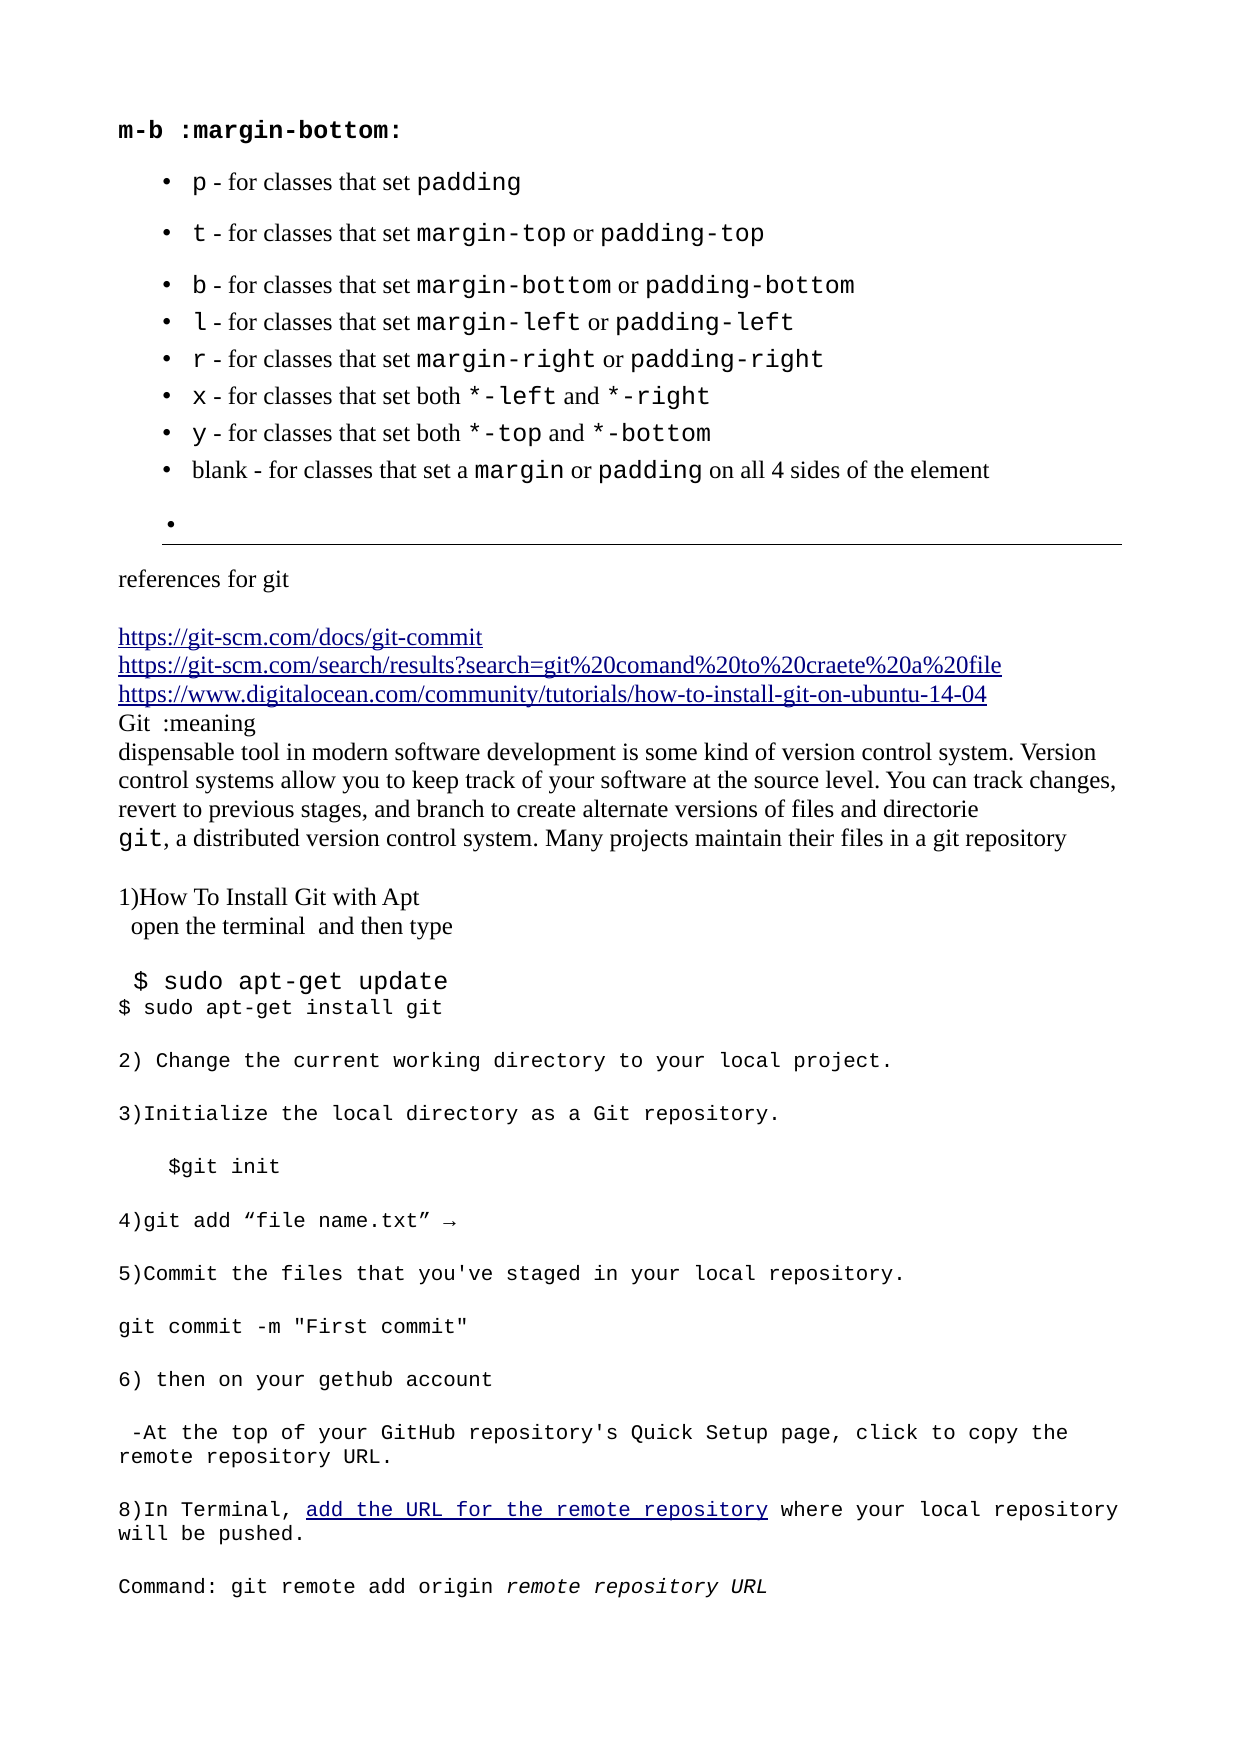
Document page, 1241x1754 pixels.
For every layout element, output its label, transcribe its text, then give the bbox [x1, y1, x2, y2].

text 2) Change the current working directory to your local project. [118, 1050, 1122, 1074]
text 6) then on your gethub account [118, 1369, 1122, 1393]
text git commit -m "First commit" [118, 1316, 1122, 1339]
list b - for classes that set margin-bottom or padding-bottom [162, 270, 1122, 301]
text git, a distributed version control system. Many projects maintain their files in a git repository [118, 823, 1122, 854]
text https://git-scm.com/docs/git-commit [118, 622, 1122, 650]
text m-b :margin-bottom: [118, 118, 1122, 146]
text 8)In Terminal, add the URL for the remote repository where your local repository will be pushed. [118, 1499, 1122, 1546]
list p - for classes that set padding [162, 167, 1122, 197]
text open the terminal and then type [118, 911, 1122, 940]
text 4)git add “file name.txt” → [118, 1209, 1122, 1233]
text 1)How To Install Git with Apt [118, 882, 1122, 911]
text -At the top of your GitHub repository's Quick Setup page, click to copy the remote repository URL. [118, 1422, 1122, 1469]
list x - for classes that set both *-left and *-right [162, 381, 1122, 412]
list y - for classes that set both *-top and *-bottom [162, 418, 1122, 448]
text $ sudo apt-get update [118, 969, 1122, 997]
text 3)Initialize the local directory as a Git repository. [118, 1103, 1122, 1127]
list l - for classes that set margin-left or padding-left [162, 307, 1122, 338]
text $ sudo apt-get install git [118, 997, 1122, 1021]
text 5)Commit the files that you've staged in your local repository. [118, 1263, 1122, 1286]
text references for git [118, 564, 1122, 593]
list blank - for classes that set a margin or padding on all 4 sides of the element [162, 455, 1122, 486]
list r - for classes that set margin-right or padding-right [162, 344, 1122, 374]
text Command: git remote add origin remote repository URL [118, 1576, 1122, 1599]
text $git init [118, 1156, 1122, 1180]
text Git :meaning [118, 708, 1122, 737]
text https://git-scm.com/search/results?search=git%20comand%20to%20craete%20a%20file [118, 650, 1122, 679]
text https://www.digitalocean.com/community/tutorials/how-to-install-git-on-ubuntu-14-04 [118, 679, 1122, 708]
text dispensable tool in modern software development is some kind of version control system. Version control systems allow you to keep track of your software at the source level. You can track changes, revert to previous stages, and branch to create alternate versions of files and directorie [118, 737, 1122, 823]
list t - for classes that set margin-top or padding-top [162, 218, 1122, 249]
